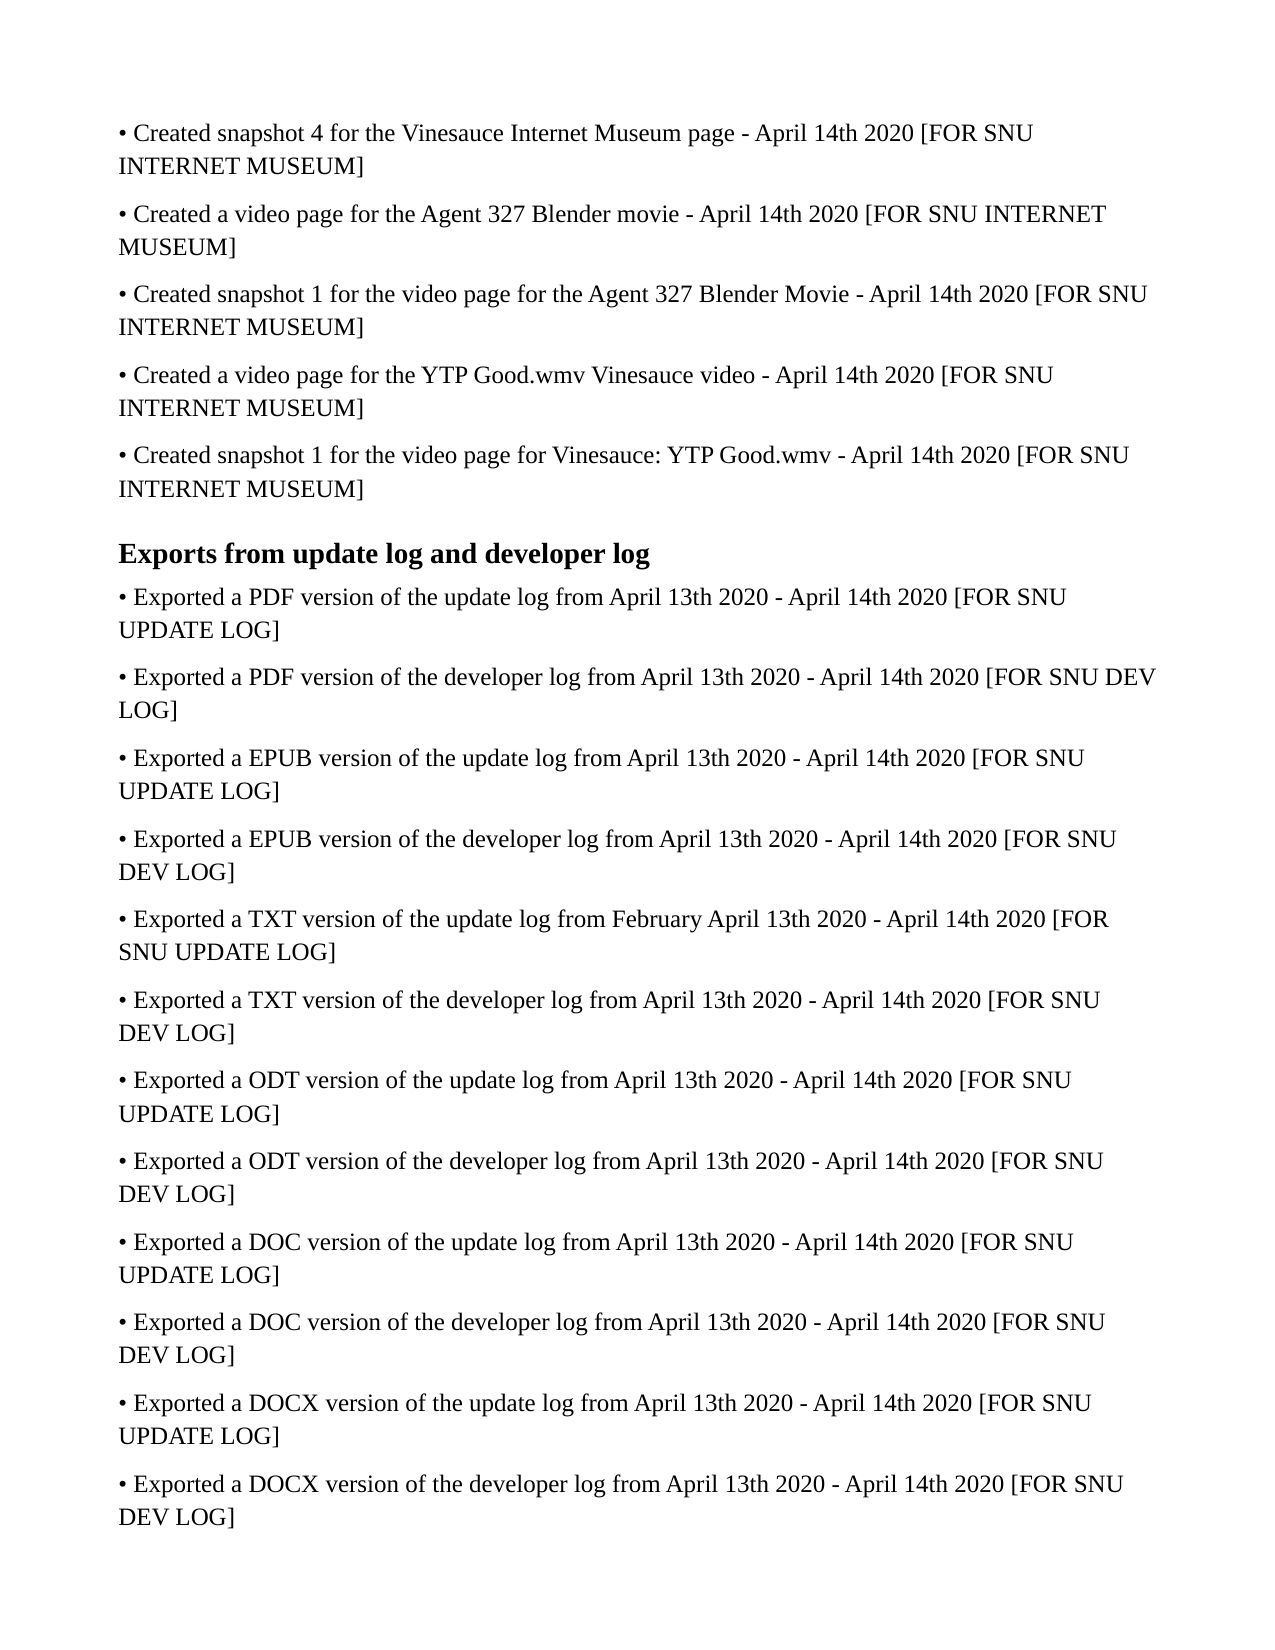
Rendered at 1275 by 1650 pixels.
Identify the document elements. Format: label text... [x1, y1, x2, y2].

text • Exported a DOC version of the developer log from April 13th 2020 - April 14th 2020 [FOR SNU DEV LOG] [118, 1307, 1157, 1369]
text • Exported a PDF version of the update log from April 13th 2020 - April 14th 2020 [FOR SNU UPDATE LOG] [118, 582, 1157, 644]
text • Exported a EPUB version of the update log from April 13th 2020 - April 14th 2020 [FOR SNU UPDATE LOG] [118, 743, 1157, 805]
text • Created a video page for the Agent 327 Blender movie - April 14th 2020 [FOR SNU INTERNET MUSEUM] [118, 199, 1157, 261]
text • Created a video page for the YTP Good.wmv Vinesauce video - April 14th 2020 [FOR SNU INTERNET MUSEUM] [118, 360, 1157, 422]
text • Exported a ODT version of the developer log from April 13th 2020 - April 14th 2020 [FOR SNU DEV LOG] [118, 1146, 1157, 1208]
subtitle Exports from update log and developer log [118, 536, 1157, 569]
text • Exported a PDF version of the developer log from April 13th 2020 - April 14th 2020 [FOR SNU DEV LOG] [118, 662, 1157, 724]
text • Exported a DOCX version of the update log from April 13th 2020 - April 14th 2020 [FOR SNU UPDATE LOG] [118, 1388, 1157, 1450]
text • Exported a TXT version of the developer log from April 13th 2020 - April 14th 2020 [FOR SNU DEV LOG] [118, 985, 1157, 1047]
text • Exported a DOC version of the update log from April 13th 2020 - April 14th 2020 [FOR SNU UPDATE LOG] [118, 1227, 1157, 1289]
text • Exported a EPUB version of the developer log from April 13th 2020 - April 14th 2020 [FOR SNU DEV LOG] [118, 824, 1157, 886]
text • Created snapshot 1 for the video page for Vinesauce: YTP Good.wmv - April 14th 2020 [FOR SNU INTERNET MUSEUM] [118, 441, 1157, 502]
text • Created snapshot 1 for the video page for the Agent 327 Blender Movie - April 14th 2020 [FOR SNU INTERNET MUSEUM] [118, 279, 1157, 341]
text • Exported a TXT version of the update log from February April 13th 2020 - April 14th 2020 [FOR SNU UPDATE LOG] [118, 904, 1157, 966]
text • Exported a DOCX version of the developer log from April 13th 2020 - April 14th 2020 [FOR SNU DEV LOG] [118, 1469, 1157, 1531]
text • Exported a ODT version of the update log from April 13th 2020 - April 14th 2020 [FOR SNU UPDATE LOG] [118, 1066, 1157, 1127]
text • Created snapshot 4 for the Vinesauce Internet Museum page - April 14th 2020 [FOR SNU INTERNET MUSEUM] [118, 118, 1157, 180]
